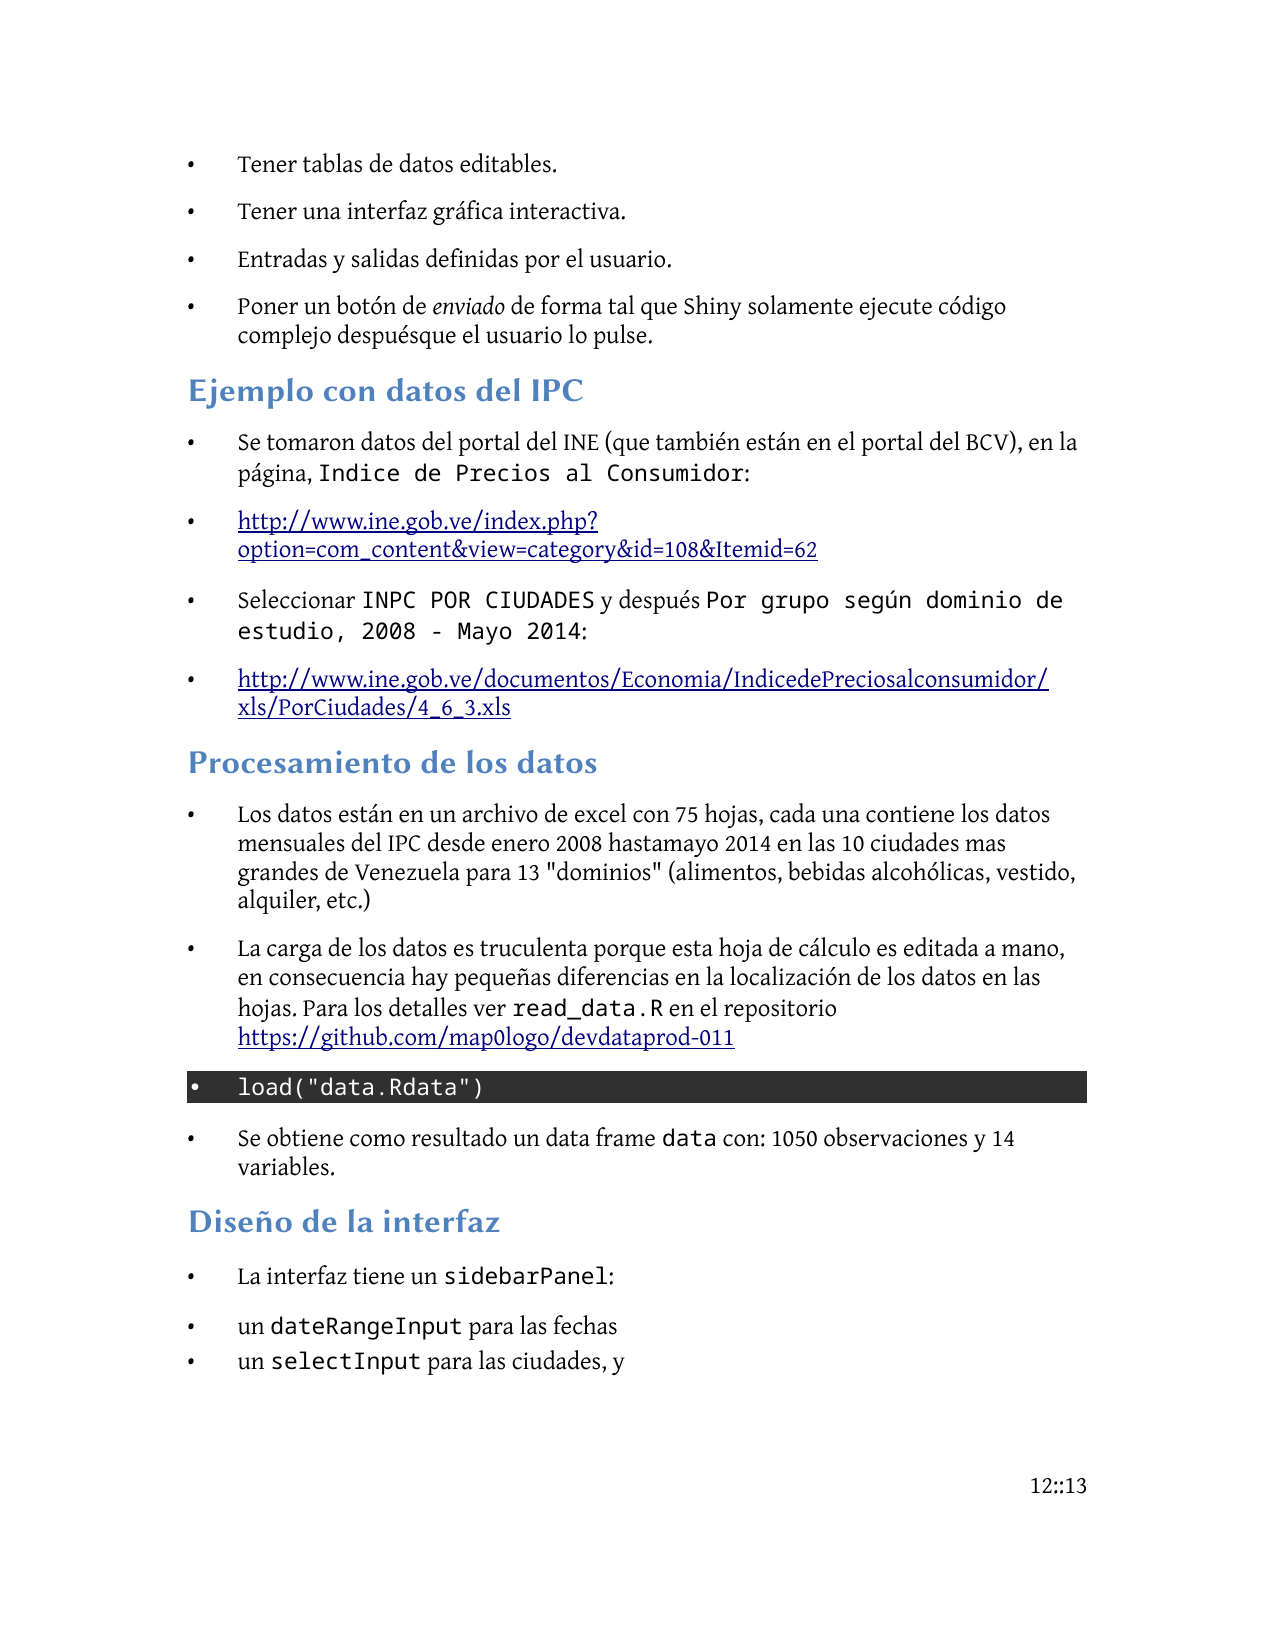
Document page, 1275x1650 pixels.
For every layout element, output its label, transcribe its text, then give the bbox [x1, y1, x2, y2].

list http://www.ine.gob.ve/documentos/Economia/IndicedePreciosalconsumidor/xls/PorCiudades/4_6_3.xls [187, 665, 1087, 723]
list Se obtiene como resultado un data frame data con: 1050 observaciones y 14 variables. [187, 1122, 1087, 1182]
list Entradas y salidas definidas por el usuario. [187, 245, 1087, 274]
list Seleccionar INPC POR CIUDADES y después Por grupo según dominio de estudio, 2008 - Mayo 2014: [187, 583, 1087, 646]
list Tener una interfaz gráfica interactiva. [187, 198, 1087, 226]
list Los datos están en un archivo de excel con 75 hojas, cada una contiene los datos mensuales del IPC desde enero 2008 hastamayo 2014 en las 10 ciudades mas grandes de Venezuela para 13 "dominios" (alimentos, bebidas alcohólicas, vestido, alquiler, etc.) [187, 800, 1087, 916]
subtitle Ejemplo con datos del IPC [187, 371, 1087, 409]
list Se tomaron datos del portal del INE (que también están en el portal del BCV), en la página, Indice de Precios al Consumidor: [187, 428, 1087, 488]
subtitle Procesamiento de los datos [187, 743, 1087, 782]
list load("data.Rdata") [187, 1071, 1087, 1103]
list La carga de los datos es truculenta porque esta hoja de cálculo es editada a mano, en consecuencia hay pequeñas diferencias en la localización de los datos en las hojas. Para los detalles ver read_data.R en el repositorio https://github.com/map0logo/devdataprod-011 [187, 934, 1087, 1052]
list un selectInput para las ciudades, y [187, 1345, 1087, 1376]
list La interfaz tiene un sidebarPanel: [187, 1260, 1087, 1291]
list Poner un botón de enviado de forma tal que Shiny solamente ejecute código complejo despuésque el usuario lo pulse. [187, 293, 1087, 351]
subtitle Diseño de la interfaz [187, 1203, 1087, 1241]
list un dateRangeInput para las fechas [187, 1310, 1087, 1341]
list Tener tablas de datos editables. [187, 150, 1087, 179]
list http://www.ine.gob.ve/index.php?option=com_content&view=category&id=108&Itemid=62 [187, 507, 1087, 565]
